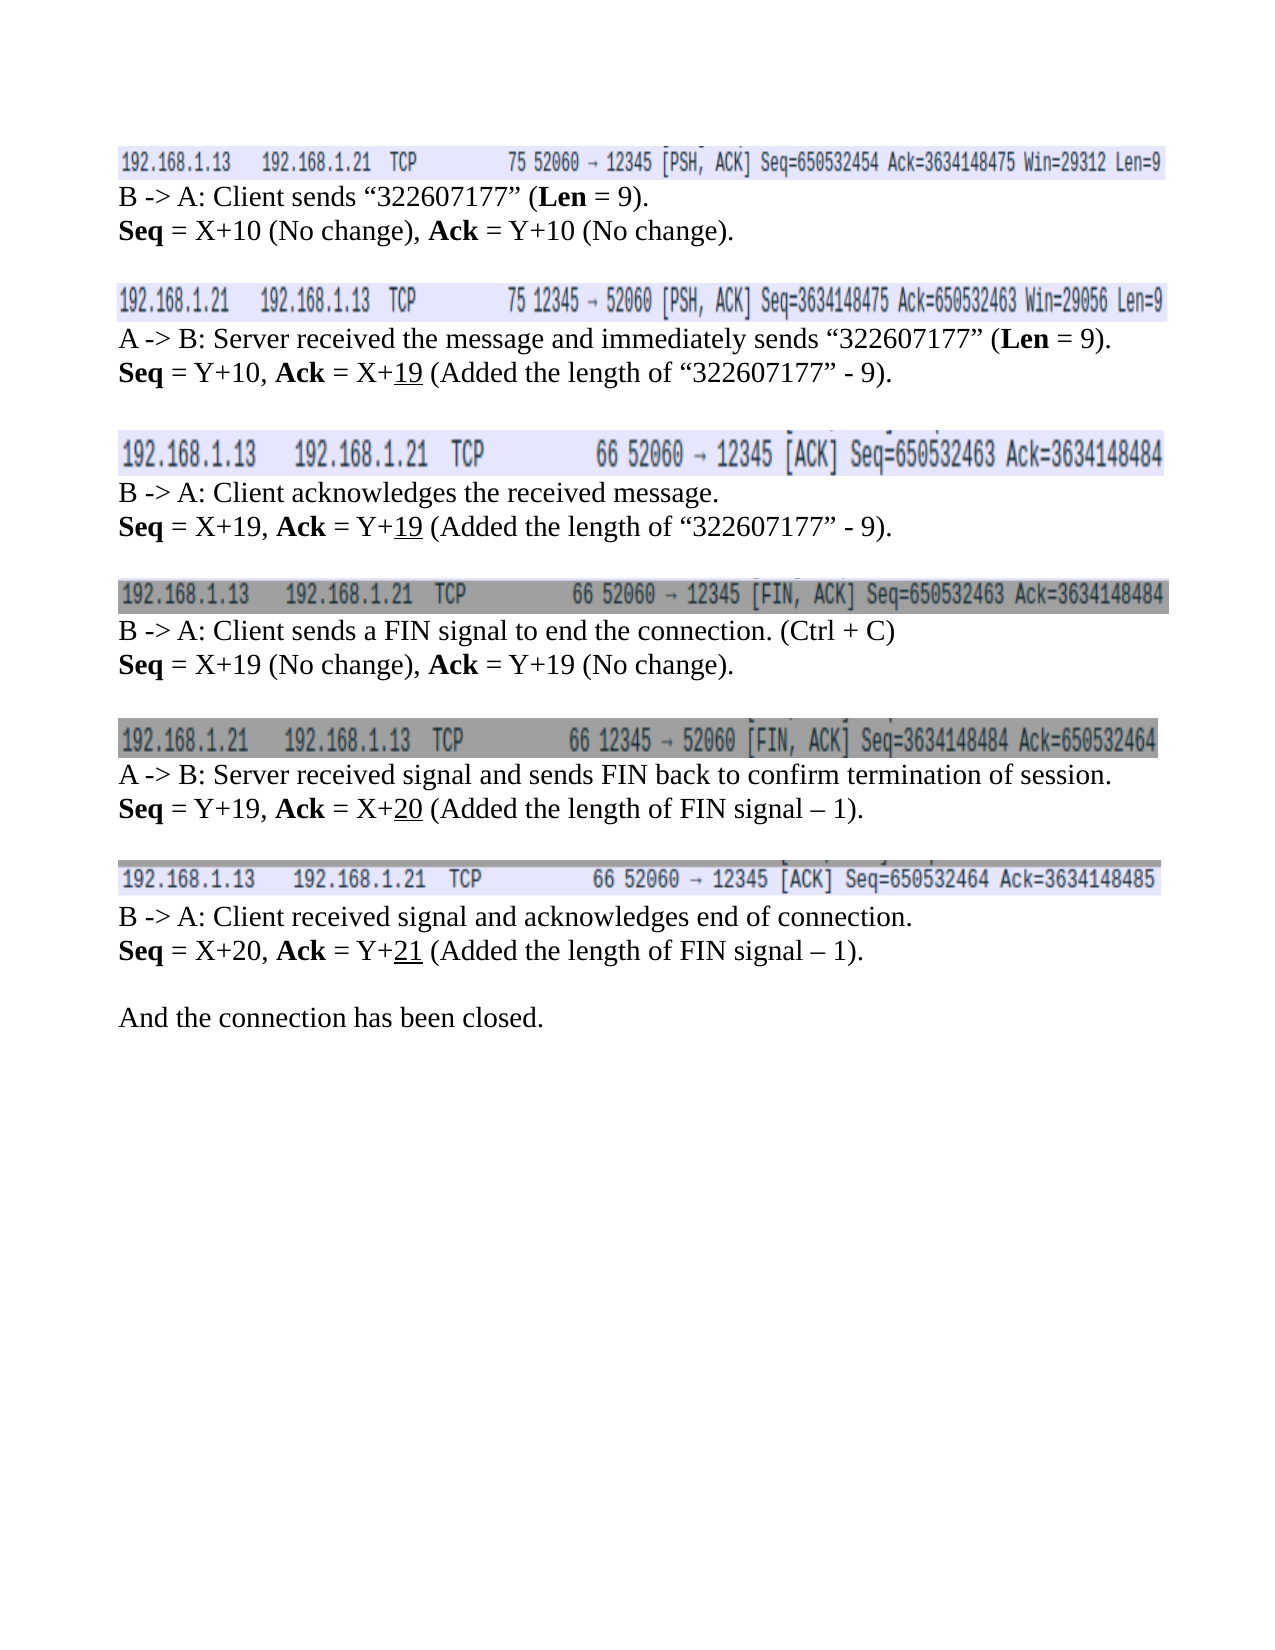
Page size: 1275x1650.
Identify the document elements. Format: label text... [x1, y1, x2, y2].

picture [118, 578, 1169, 614]
text Seq = Y+19, Ack = X+20 (Added the length of FIN signal – 1). [118, 791, 1157, 824]
picture [118, 718, 1158, 758]
text Seq = X+19 (No change), Ack = Y+19 (No change). [118, 647, 1157, 681]
picture [118, 860, 1162, 900]
text A -> B: Server received signal and sends FIN back to confirm termination of session. [118, 758, 1157, 791]
text Seq = X+10 (No change), Ack = Y+10 (No change). [118, 213, 1157, 246]
text B -> A: Client received signal and acknowledges end of connection. [118, 900, 1157, 933]
picture [118, 430, 1165, 476]
text Seq = Y+10, Ack = X+19 (Added the length of “322607177” - 9). [118, 355, 1157, 388]
text Seq = X+20, Ack = Y+21 (Added the length of FIN signal – 1). [118, 933, 1157, 966]
text [118, 714, 1157, 718]
text [118, 118, 1157, 146]
text B -> A: Client acknowledges the received message. [118, 476, 1157, 509]
text B -> A: Client sends a FIN signal to end the connection. (Ctrl + C) [118, 614, 1157, 647]
text B -> A: Client sends “322607177” (Len = 9). [118, 180, 1157, 213]
text Seq = X+19, Ack = Y+19 (Added the length of “322607177” - 9). [118, 509, 1157, 542]
picture [118, 146, 1166, 180]
picture [116, 283, 1168, 322]
text [118, 422, 1157, 430]
text A -> B: Server received the message and immediately sends “322607177” (Len = 9). [118, 322, 1157, 355]
text And the connection has been closed. [118, 1000, 1157, 1033]
